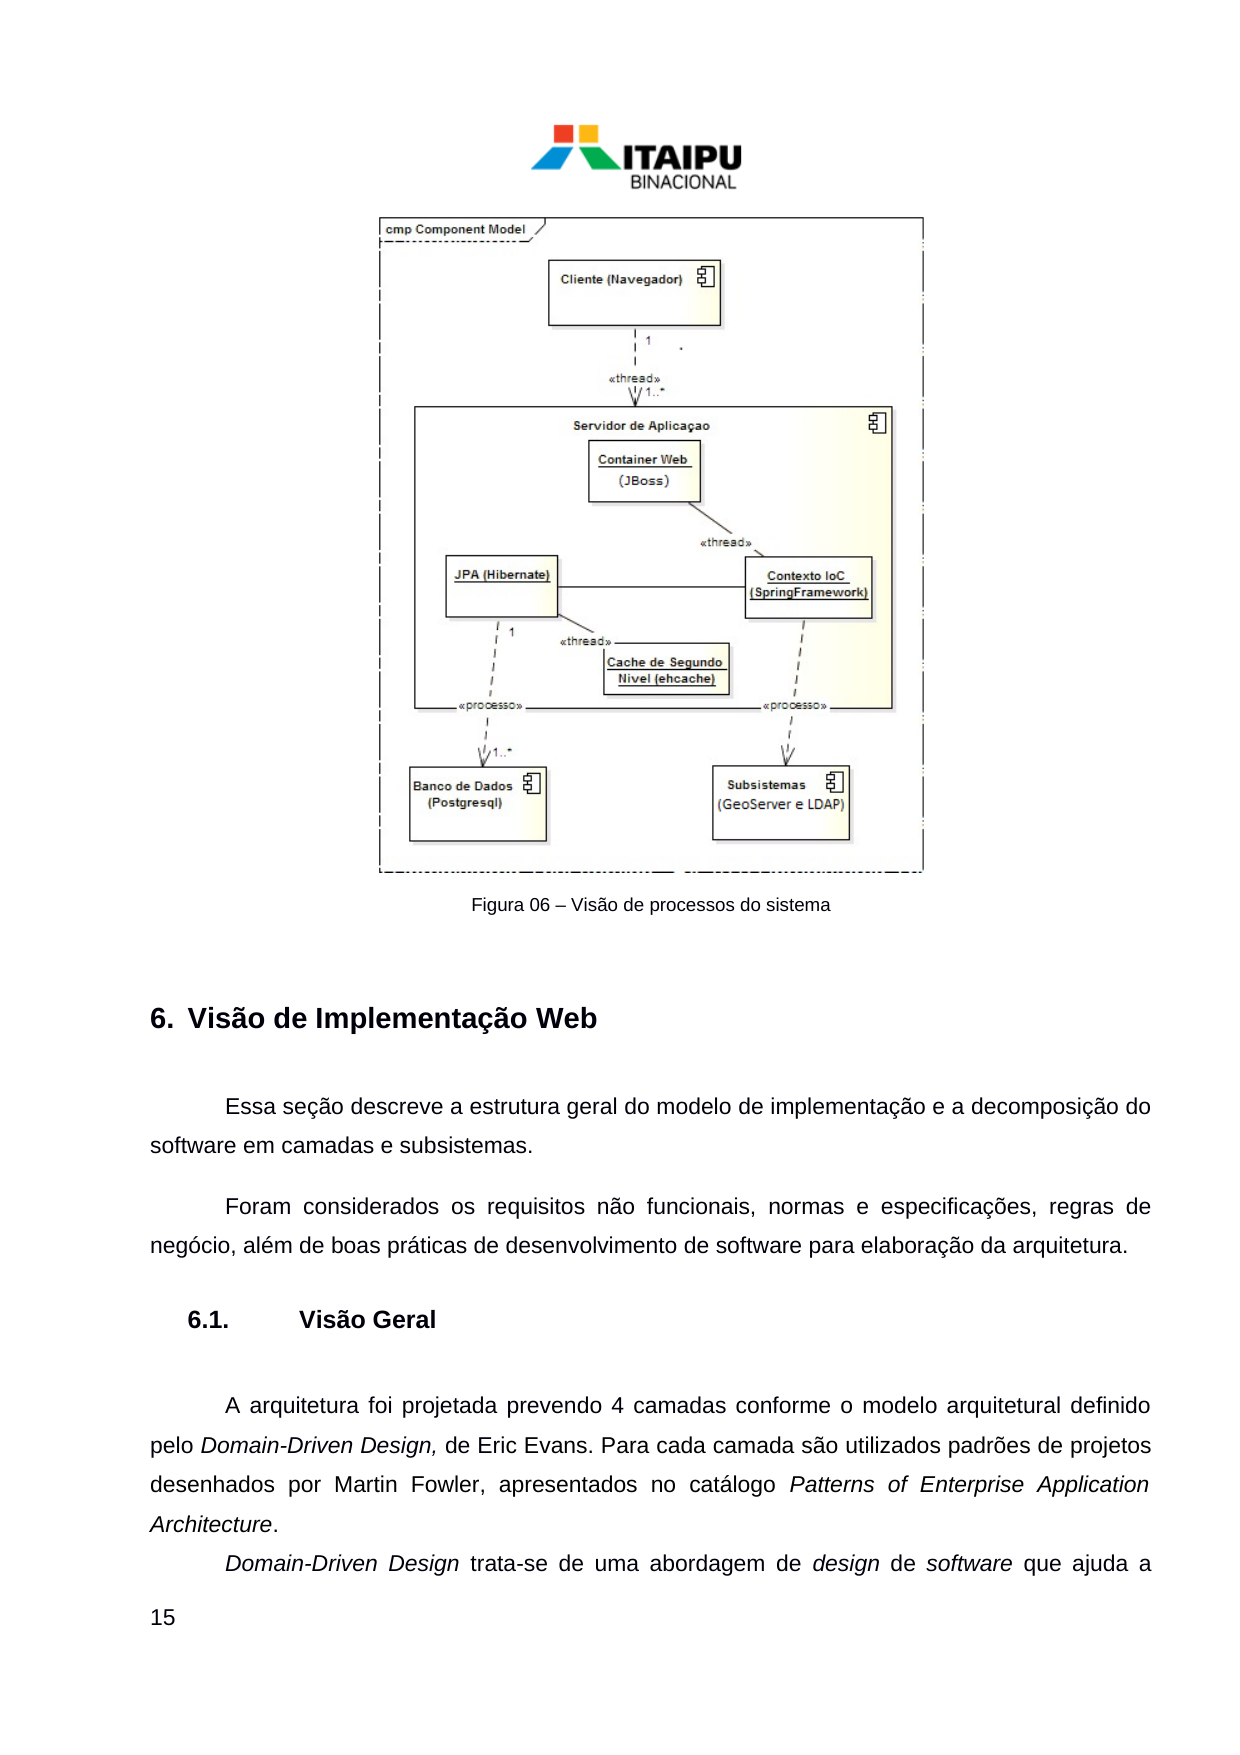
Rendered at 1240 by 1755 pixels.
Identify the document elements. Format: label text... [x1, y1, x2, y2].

text Essa seção descreve a estrutura geral do modelo de implementação e a decomposição do software em camadas e subsistemas. [150, 1093, 1152, 1159]
text A arquitetura foi projetada prevendo 4 camadas conforme o modelo arquitetural definido pelo Domain-Driven Design, de Eric Evans. Para cada camada são utilizados padrões de projetos desenhados por Martin Fowler, apresentados no catálogo Patterns of Enterprise Application Architecture. [150, 1392, 1152, 1537]
list Visão Geral [187, 1305, 1152, 1334]
text Domain-Driven Design trata-se de uma abordagem de design de software que ajuda a [150, 1550, 1152, 1577]
text Figura 06 – Visão de processos do sistema [150, 894, 1152, 915]
text Foram considerados os requisitos não funcionais, normas e especificações, regras de negócio, além de boas práticas de desenvolvimento de software para elaboração da arquitetura. [150, 1193, 1152, 1258]
list Visão de Implementação Web [150, 1001, 1152, 1034]
